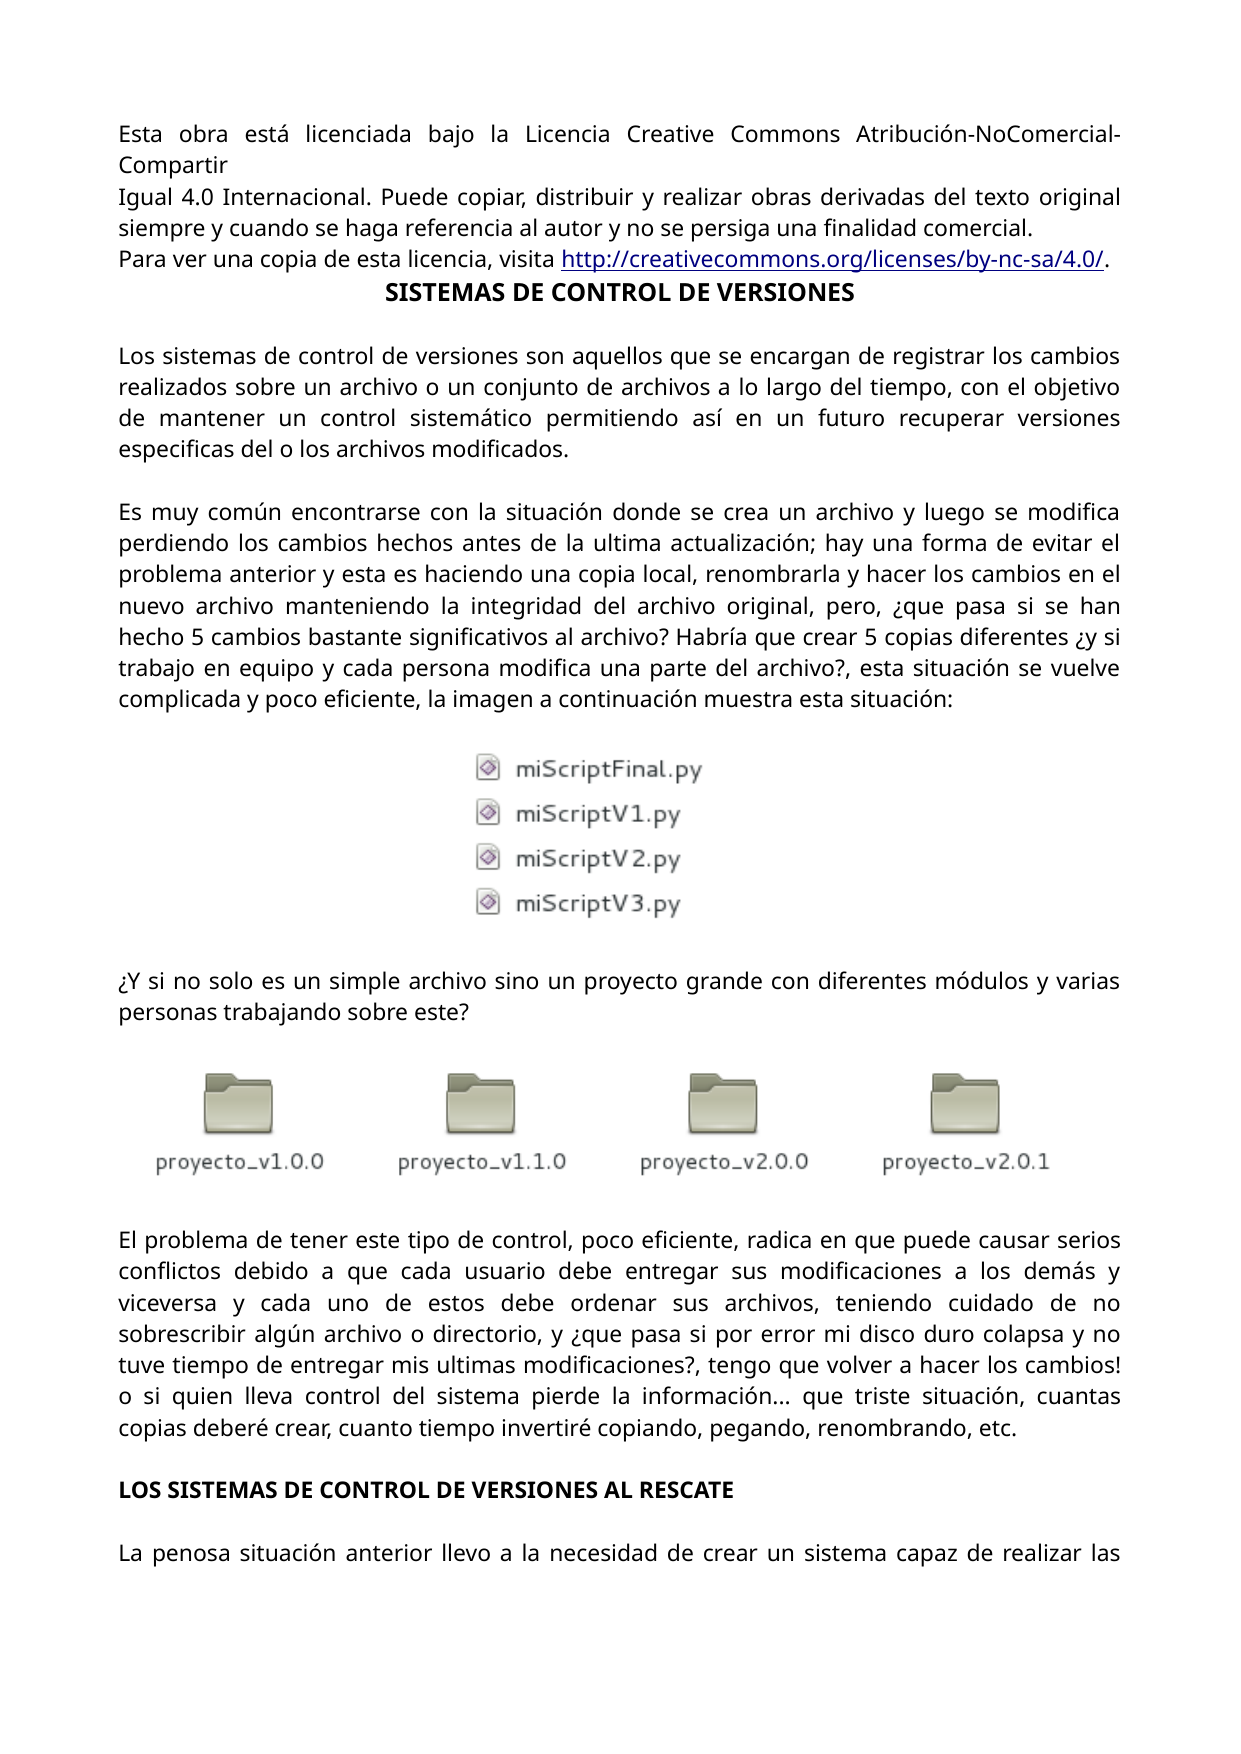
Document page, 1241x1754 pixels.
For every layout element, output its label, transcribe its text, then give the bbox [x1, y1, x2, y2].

text Es muy común encontrarse con la situación donde se crea un archivo y luego se modifica perdiendo los cambios hechos antes de la ultima actualización; hay una forma de evitar el problema anterior y esta es haciendo una copia local, renombrarla y hacer los cambios en el nuevo archivo manteniendo la integridad del archivo original, pero, ¿que pasa si se han hecho 5 cambios bastante significativos al archivo? Habría que crear 5 copias diferentes ¿y si trabajo en equipo y cada persona modifica una parte del archivo?, esta situación se vuelve complicada y poco eficiente, la imagen a continuación muestra esta situación: [118, 496, 1122, 715]
picture [437, 735, 798, 958]
picture [123, 1058, 1117, 1224]
text LOS SISTEMAS DE CONTROL DE VERSIONES AL RESCATE [118, 1474, 1122, 1505]
text El problema de tener este tipo de control, poco eficiente, radica en que puede causar serios conflictos debido a que cada usuario debe entregar sus modificaciones a los demás y viceversa y cada uno de estos debe ordenar sus archivos, teniendo cuidado de no sobrescribir algún archivo o directorio, y ¿que pasa si por error mi disco duro colapsa y no tuve tiempo de entregar mis ultimas modificaciones?, tengo que volver a hacer los cambios! o si quien lleva control del sistema pierde la información... que triste situación, cuantas copias deberé crear, cuanto tiempo invertiré copiando, pegando, renombrando, etc. [118, 1058, 1122, 1443]
text Los sistemas de control de versiones son aquellos que se encargan de registrar los cambios realizados sobre un archivo o un conjunto de archivos a lo largo del tiempo, con el objetivo de mantener un control sistemático permitiendo así en un futuro recuperar versiones especificas del o los archivos modificados. [118, 340, 1122, 465]
text ¿Y si no solo es un simple archivo sino un proyecto grande con diferentes módulos y varias personas trabajando sobre este? [118, 965, 1122, 1027]
text SISTEMAS DE CONTROL DE VERSIONES [118, 274, 1122, 308]
text Para ver una copia de esta licencia, visita http://creativecommons.org/licenses/by-nc-sa/4.0/. [118, 243, 1122, 274]
text La penosa situación anterior llevo a la necesidad de crear un sistema capaz de realizar las [118, 1537, 1122, 1568]
text Igual 4.0 Internacional. Puede copiar, distribuir y realizar obras derivadas del texto original siempre y cuando se haga referencia al autor y no se persiga una finalidad comercial. [118, 181, 1122, 243]
text Esta obra está licenciada bajo la Licencia Creative Commons Atribución-NoComercial-Compartir [118, 118, 1122, 181]
